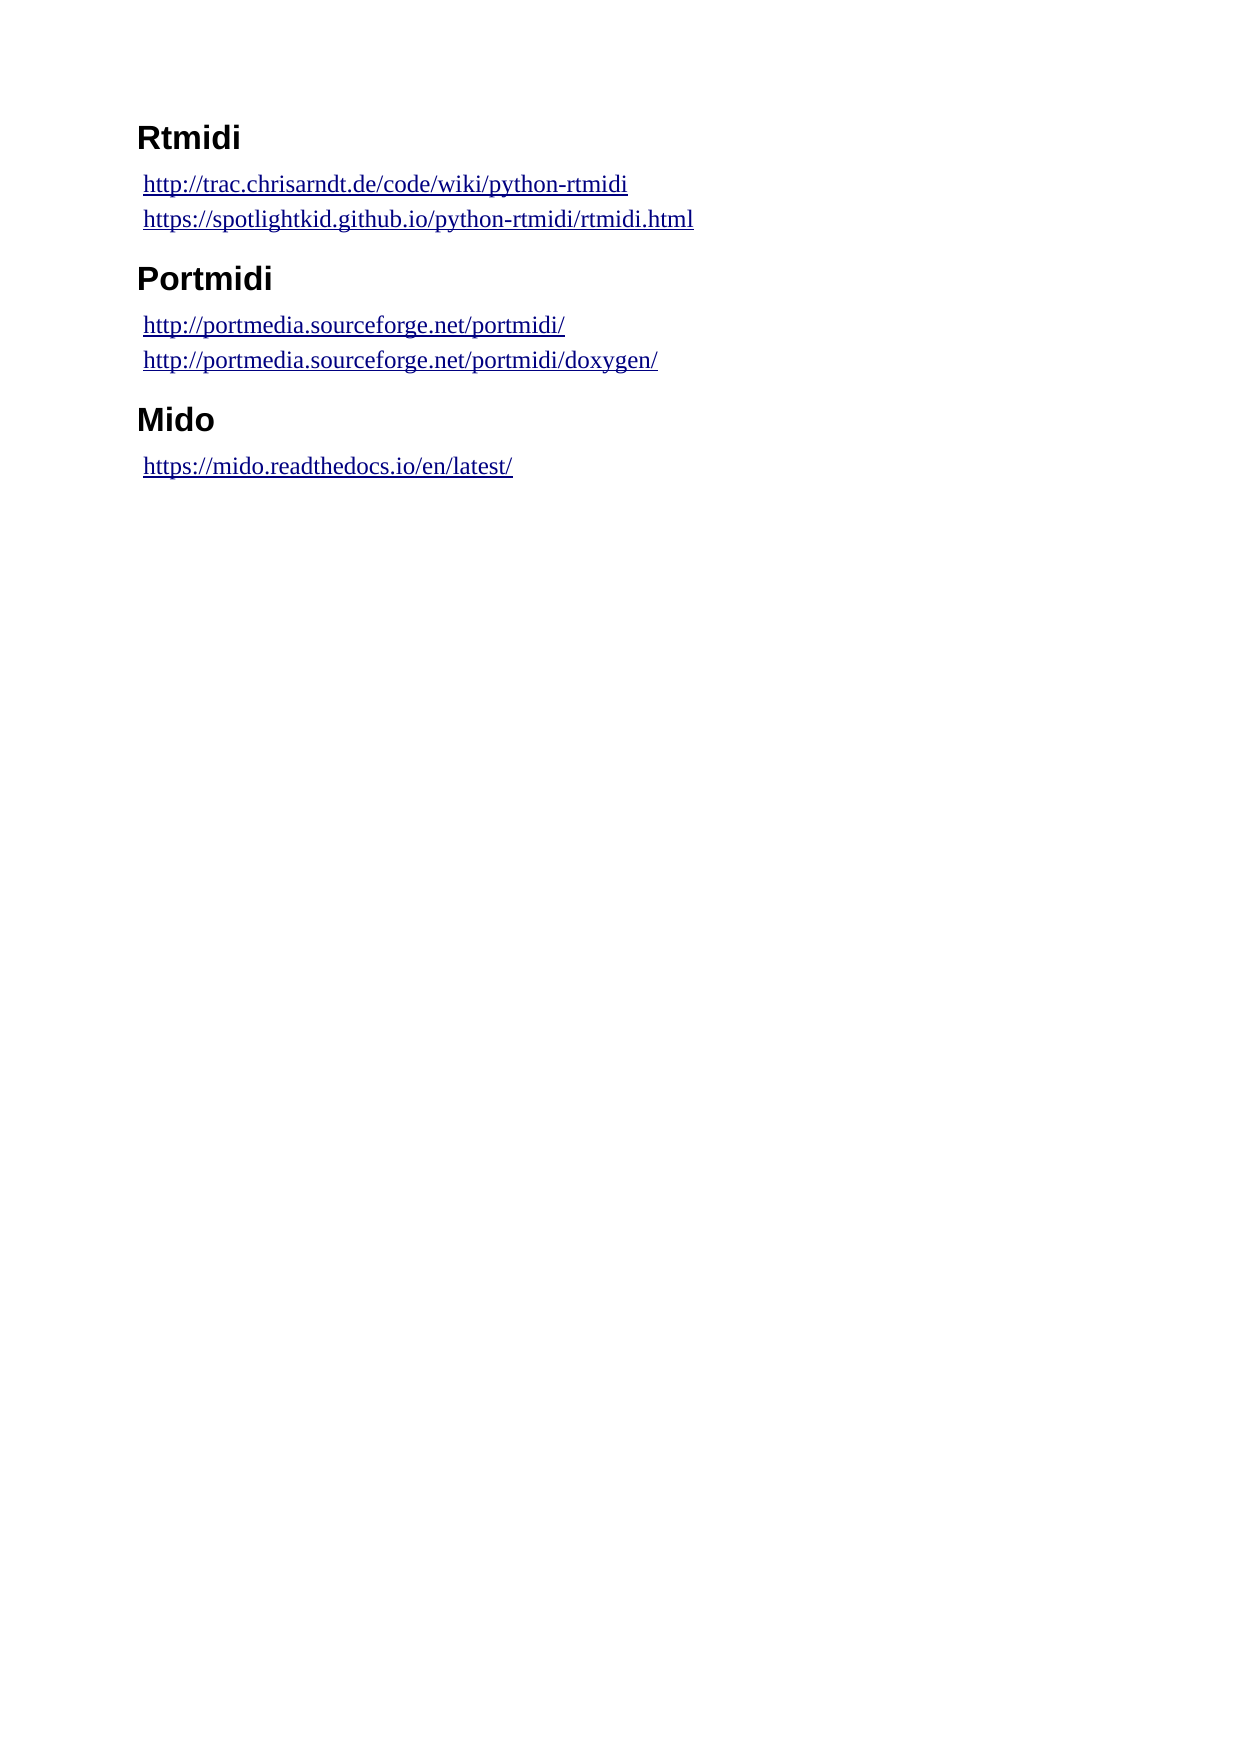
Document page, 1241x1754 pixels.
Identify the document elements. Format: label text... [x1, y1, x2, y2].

text http://portmedia.sourceforge.net/portmidi/ [118, 310, 1122, 339]
text http://trac.chrisarndt.de/code/wiki/python-rtmidi [118, 169, 1122, 198]
text http://portmedia.sourceforge.net/portmidi/doxygen/ [118, 345, 1122, 373]
subtitle Rtmidi [118, 118, 1122, 157]
subtitle Mido [118, 400, 1122, 439]
text https://spotlightkid.github.io/python-rtmidi/rtmidi.html [118, 204, 1122, 232]
subtitle Portmidi [118, 259, 1122, 298]
text https://mido.readthedocs.io/en/latest/ [118, 451, 1122, 480]
